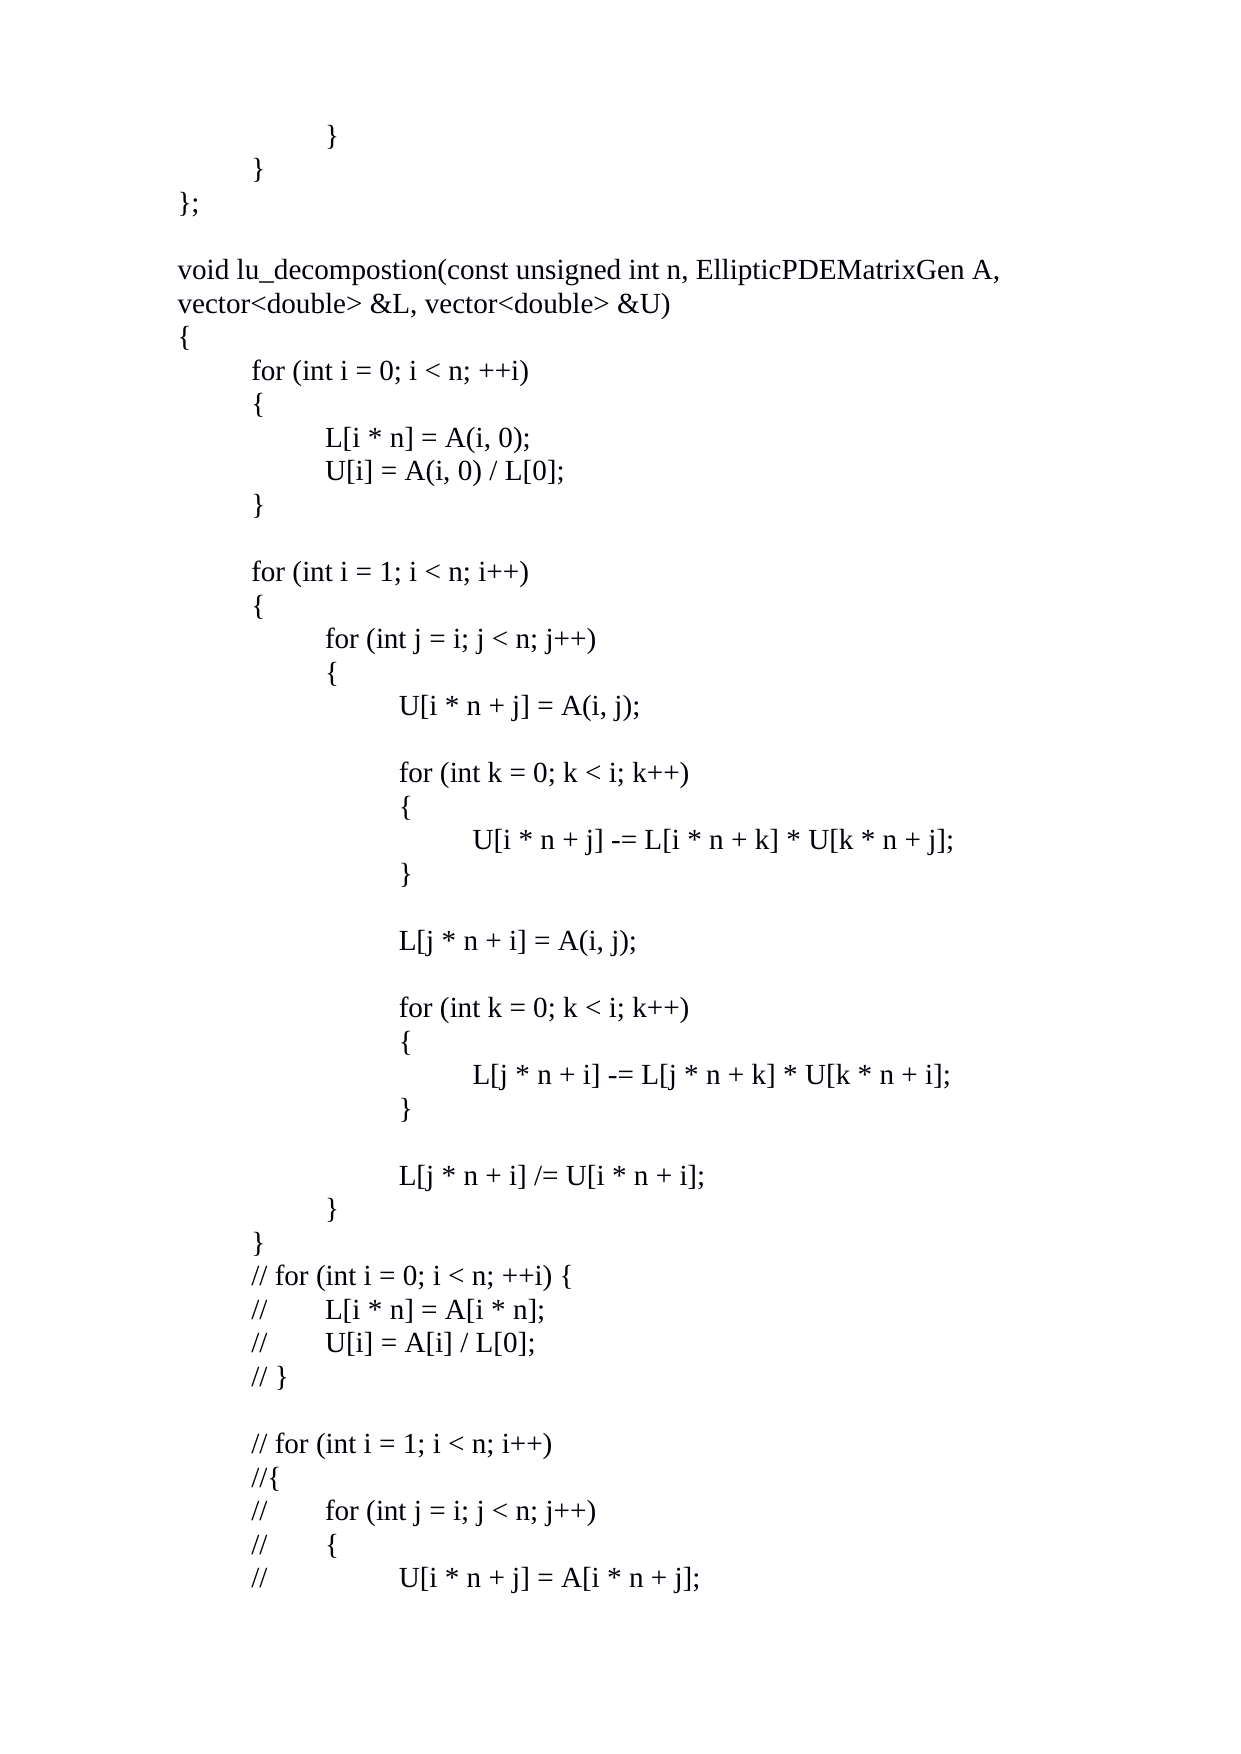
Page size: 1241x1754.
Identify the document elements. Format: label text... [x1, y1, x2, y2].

text U[i * n + j] = A(i, j); [177, 688, 1152, 722]
text // U[i] = A[i] / L[0]; [177, 1326, 1152, 1359]
text // U[i * n + j] = A[i * n + j]; [177, 1560, 1152, 1594]
text // for (int i = 1; i < n; i++) [177, 1426, 1152, 1460]
text L[j * n + i] -= L[j * n + k] * U[k * n + i]; [177, 1057, 1152, 1091]
text L[j * n + i] = A(i, j); [177, 923, 1152, 957]
text U[i] = A(i, 0) / L[0]; [177, 453, 1152, 487]
text for (int k = 0; k < i; k++) [177, 990, 1152, 1024]
text // for (int j = i; j < n; j++) [177, 1493, 1152, 1527]
text { [177, 655, 1152, 688]
text // } [177, 1359, 1152, 1393]
text U[i * n + j] -= L[i * n + k] * U[k * n + j]; [177, 822, 1152, 856]
text // L[i * n] = A[i * n]; [177, 1292, 1152, 1326]
text }; [177, 185, 1152, 219]
text // { [177, 1527, 1152, 1560]
text L[j * n + i] /= U[i * n + i]; [177, 1158, 1152, 1191]
text for (int k = 0; k < i; k++) [177, 755, 1152, 789]
text for (int i = 0; i < n; ++i) [177, 353, 1152, 386]
text //{ [177, 1460, 1152, 1493]
text { [177, 789, 1152, 822]
text } [177, 856, 1152, 889]
text } [177, 118, 1152, 152]
text { [177, 319, 1152, 353]
text } [177, 1091, 1152, 1124]
text { [177, 386, 1152, 420]
text } [177, 1191, 1152, 1225]
text } [177, 152, 1152, 185]
text for (int j = i; j < n; j++) [177, 621, 1152, 655]
text for (int i = 1; i < n; i++) [177, 554, 1152, 588]
text void lu_decompostion(const unsigned int n, EllipticPDEMatrixGen A, vector<double> &L, vector<double> &U) [177, 252, 1152, 319]
text } [177, 487, 1152, 521]
text } [177, 1225, 1152, 1258]
text L[i * n] = A(i, 0); [177, 420, 1152, 453]
text { [177, 588, 1152, 621]
text { [177, 1024, 1152, 1057]
text // for (int i = 0; i < n; ++i) { [177, 1258, 1152, 1292]
